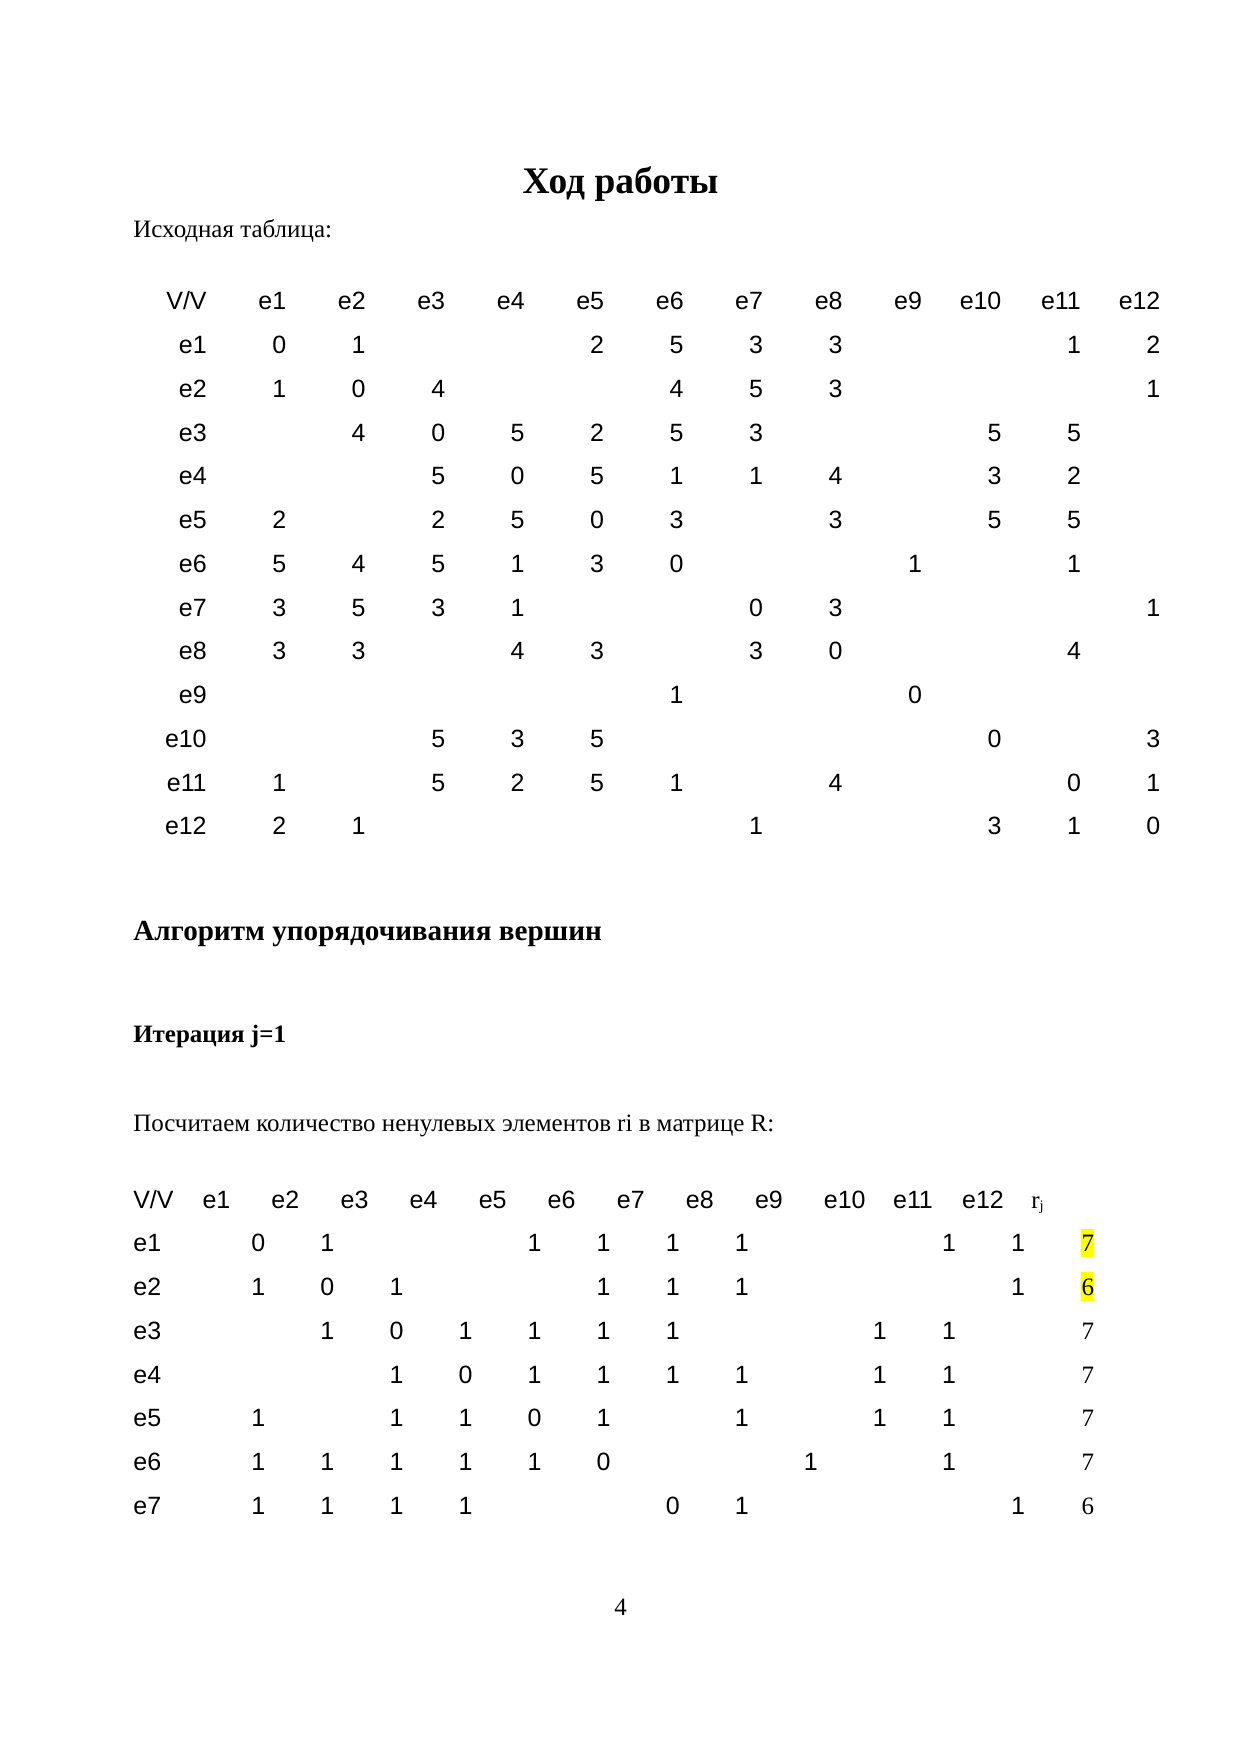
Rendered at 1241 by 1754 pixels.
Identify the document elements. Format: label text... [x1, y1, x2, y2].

table_cell 1 [289, 811, 368, 855]
table_cell 1 [475, 1229, 544, 1272]
table_cell [369, 636, 448, 680]
table_cell 1 [406, 1491, 475, 1535]
table_cell 1 [821, 1404, 890, 1447]
table_cell 1 [614, 1360, 682, 1403]
table_cell [686, 505, 766, 549]
table_cell [752, 1272, 821, 1316]
table_cell 1 [683, 1272, 752, 1316]
table_cell 5 [369, 461, 448, 505]
table_cell [752, 1360, 821, 1403]
table_cell 7 [1028, 1404, 1097, 1447]
table_cell [752, 1404, 821, 1447]
table_cell 5 [925, 418, 1004, 461]
table_cell e7 [130, 1491, 199, 1535]
table_cell 4 [607, 374, 686, 417]
table_cell 1 [268, 1316, 337, 1360]
table_cell [686, 549, 766, 592]
table_cell 3 [1084, 724, 1163, 767]
table_cell 5 [686, 374, 766, 417]
table_cell 1 [1004, 549, 1084, 592]
table_cell 4 [289, 418, 368, 461]
table_cell 5 [1004, 418, 1084, 461]
table_cell 5 [289, 593, 368, 636]
table_cell [1004, 593, 1084, 636]
table_cell 1 [406, 1447, 475, 1491]
table_cell 3 [766, 374, 845, 417]
table_cell [959, 1447, 1028, 1491]
table_cell 6 [1028, 1272, 1097, 1316]
table_cell 2 [210, 811, 289, 855]
table_cell 2 [369, 505, 448, 549]
table_header V/V [130, 1185, 199, 1228]
table_header e8 [766, 286, 845, 330]
table_cell 1 [337, 1491, 406, 1535]
table_cell 3 [369, 593, 448, 636]
table_cell 2 [210, 505, 289, 549]
table_cell e5 [130, 505, 209, 549]
table_header e5 [528, 286, 607, 330]
table_cell 4 [369, 374, 448, 417]
table_cell 0 [337, 1316, 406, 1360]
table_cell 1 [890, 1447, 959, 1491]
table_cell e10 [130, 724, 209, 767]
table_cell [686, 768, 766, 811]
table_cell 1 [337, 1360, 406, 1403]
table_cell 1 [544, 1360, 613, 1403]
table_cell [268, 1360, 337, 1403]
table_cell [821, 1229, 890, 1272]
table_cell [821, 1272, 890, 1316]
table_cell 1 [845, 549, 925, 592]
table_cell [766, 724, 845, 767]
table_header e10 [925, 286, 1004, 330]
table_cell 5 [369, 549, 448, 592]
table_cell 1 [607, 461, 686, 505]
table_cell 1 [683, 1404, 752, 1447]
table_cell 4 [766, 768, 845, 811]
table_cell [337, 1229, 406, 1272]
table_header e2 [268, 1185, 337, 1228]
table_cell 3 [210, 593, 289, 636]
table_cell [925, 549, 1004, 592]
table_cell [890, 1272, 959, 1316]
table_cell e1 [130, 1229, 199, 1272]
table_cell 7 [1028, 1447, 1097, 1491]
table_cell 0 [607, 549, 686, 592]
table_cell [1084, 549, 1163, 592]
table_cell [683, 1316, 752, 1360]
table_cell 3 [528, 549, 607, 592]
table_cell [475, 1272, 544, 1316]
table_cell [528, 593, 607, 636]
table_cell [959, 1316, 1028, 1360]
table_cell 1 [337, 1404, 406, 1447]
table_cell 0 [448, 461, 527, 505]
table_cell [607, 593, 686, 636]
table_cell 1 [337, 1272, 406, 1316]
table_cell [369, 680, 448, 724]
table_cell 0 [369, 418, 448, 461]
table_cell [448, 330, 527, 374]
table_header e1 [199, 1185, 268, 1228]
table_cell [845, 811, 925, 855]
table_cell 1 [448, 549, 527, 592]
table_cell 5 [925, 505, 1004, 549]
table_cell [448, 680, 527, 724]
table_cell [544, 1491, 613, 1535]
table_cell [448, 374, 527, 417]
table_cell [845, 418, 925, 461]
table_cell 1 [268, 1491, 337, 1535]
table_cell 0 [475, 1404, 544, 1447]
table_cell 1 [607, 680, 686, 724]
table_cell [752, 1316, 821, 1360]
table_cell 3 [686, 636, 766, 680]
table_cell [528, 811, 607, 855]
table_cell [766, 549, 845, 592]
table_cell 1 [683, 1491, 752, 1535]
table_cell 4 [1004, 636, 1084, 680]
subtitle Ход работы [133, 158, 1107, 201]
table_cell [845, 461, 925, 505]
table_cell 0 [289, 374, 368, 417]
table_cell 1 [614, 1272, 682, 1316]
table_cell 7 [1028, 1316, 1097, 1360]
table_cell 1 [1084, 768, 1163, 811]
table_cell 1 [337, 1447, 406, 1491]
table_header e9 [845, 286, 925, 330]
subtitle Алгоритм упорядочивания вершин [133, 913, 1107, 947]
table_cell 1 [544, 1229, 613, 1272]
table_cell [959, 1404, 1028, 1447]
table_cell [752, 1491, 821, 1535]
table_cell [925, 330, 1004, 374]
table_cell 1 [199, 1272, 268, 1316]
table_cell e4 [130, 1360, 199, 1403]
table_cell [1004, 680, 1084, 724]
table_cell [289, 724, 368, 767]
table_cell 5 [369, 768, 448, 811]
table_cell [448, 811, 527, 855]
table_cell 1 [890, 1316, 959, 1360]
table_header e5 [475, 1185, 544, 1228]
table_header rj [1028, 1185, 1097, 1228]
text Посчитаем количество ненулевых элементов ri в матрице R: [133, 1108, 1107, 1137]
table_cell e1 [130, 330, 209, 374]
table_cell [683, 1447, 752, 1491]
table_cell 5 [528, 768, 607, 811]
table_cell [210, 724, 289, 767]
table_cell [1004, 724, 1084, 767]
table_cell e5 [130, 1404, 199, 1447]
table_cell [289, 768, 368, 811]
table_cell 5 [528, 724, 607, 767]
table_cell 1 [1004, 811, 1084, 855]
table_cell 1 [475, 1447, 544, 1491]
table_cell e3 [130, 418, 209, 461]
table_cell 1 [683, 1229, 752, 1272]
table_header e3 [369, 286, 448, 330]
table_cell e2 [130, 1272, 199, 1316]
table_cell e4 [130, 461, 209, 505]
table_cell 0 [1004, 768, 1084, 811]
table_cell 1 [1004, 330, 1084, 374]
table_header e4 [448, 286, 527, 330]
table_cell 3 [925, 461, 1004, 505]
table_header e9 [752, 1185, 821, 1228]
table_header e7 [686, 286, 766, 330]
table_cell [1004, 374, 1084, 417]
subtitle Итерация j=1 [133, 1019, 1107, 1048]
table_cell 0 [766, 636, 845, 680]
table_cell 3 [925, 811, 1004, 855]
table_cell 0 [406, 1360, 475, 1403]
table_cell 1 [686, 811, 766, 855]
table_cell 5 [607, 330, 686, 374]
table_cell 1 [821, 1316, 890, 1360]
table_cell [199, 1360, 268, 1403]
table_cell 1 [199, 1447, 268, 1491]
table_cell [766, 680, 845, 724]
table_cell 5 [369, 724, 448, 767]
table_cell 0 [199, 1229, 268, 1272]
table_cell [845, 374, 925, 417]
table_cell [686, 724, 766, 767]
table_cell [890, 1491, 959, 1535]
table_cell [289, 505, 368, 549]
text Исходная таблица: [133, 214, 1107, 271]
table_cell 0 [528, 505, 607, 549]
table_cell e9 [130, 680, 209, 724]
table_cell 2 [1004, 461, 1084, 505]
table_cell [752, 1229, 821, 1272]
table_cell 0 [614, 1491, 682, 1535]
table_cell [528, 374, 607, 417]
table_cell 1 [959, 1229, 1028, 1272]
table_cell [686, 680, 766, 724]
table_header e12 [1084, 286, 1163, 330]
table_cell e3 [130, 1316, 199, 1360]
table_cell e2 [130, 374, 209, 417]
table_cell [925, 768, 1004, 811]
table_cell [607, 636, 686, 680]
table_cell [766, 418, 845, 461]
table_cell [369, 811, 448, 855]
table_cell [845, 593, 925, 636]
table_cell e12 [130, 811, 209, 855]
table_cell 1 [544, 1316, 613, 1360]
table_cell [766, 811, 845, 855]
table_cell [845, 330, 925, 374]
table_cell [925, 636, 1004, 680]
table_cell 0 [845, 680, 925, 724]
table_cell [821, 1447, 890, 1491]
table_cell [614, 1447, 682, 1491]
table_cell [406, 1272, 475, 1316]
table_cell 1 [448, 593, 527, 636]
table_cell 1 [289, 330, 368, 374]
table_cell 4 [766, 461, 845, 505]
table_cell 1 [614, 1316, 682, 1360]
table_cell [406, 1229, 475, 1272]
table_header V/V [130, 286, 209, 330]
table_cell 1 [890, 1404, 959, 1447]
table_header e1 [210, 286, 289, 330]
table_cell 1 [614, 1229, 682, 1272]
table_header e12 [959, 1185, 1028, 1228]
table_cell e6 [130, 549, 209, 592]
table_header e3 [337, 1185, 406, 1228]
table_cell 1 [406, 1404, 475, 1447]
table_header e8 [683, 1185, 752, 1228]
table_cell 3 [686, 418, 766, 461]
table_cell [925, 593, 1004, 636]
table_cell 3 [766, 330, 845, 374]
table_cell 4 [448, 636, 527, 680]
table_cell 3 [448, 724, 527, 767]
table_cell 4 [289, 549, 368, 592]
table_cell [1084, 461, 1163, 505]
table_cell 1 [475, 1316, 544, 1360]
table_cell 1 [890, 1360, 959, 1403]
table_cell 5 [1004, 505, 1084, 549]
table_cell 1 [199, 1404, 268, 1447]
table_cell 1 [683, 1360, 752, 1403]
table_cell 5 [210, 549, 289, 592]
table_cell 1 [210, 768, 289, 811]
table_cell [199, 1316, 268, 1360]
table_cell e7 [130, 593, 209, 636]
table_cell 1 [607, 768, 686, 811]
table_cell [845, 636, 925, 680]
table_cell 1 [1084, 593, 1163, 636]
table_cell [607, 724, 686, 767]
table_cell [1084, 418, 1163, 461]
table_cell [475, 1491, 544, 1535]
table_cell [528, 680, 607, 724]
table_cell [845, 724, 925, 767]
table_cell [369, 330, 448, 374]
table_cell e8 [130, 636, 209, 680]
table_cell 3 [210, 636, 289, 680]
table_cell 1 [210, 374, 289, 417]
table_cell 5 [528, 461, 607, 505]
table_cell 0 [1084, 811, 1163, 855]
table_cell 1 [475, 1360, 544, 1403]
table_cell [821, 1491, 890, 1535]
table_cell [210, 418, 289, 461]
table_cell [925, 680, 1004, 724]
table_cell [959, 1360, 1028, 1403]
table_cell 0 [925, 724, 1004, 767]
table_cell 2 [1084, 330, 1163, 374]
table_cell 7­ [1028, 1229, 1097, 1272]
table_cell [210, 680, 289, 724]
table_cell [1084, 505, 1163, 549]
table_cell 0 [686, 593, 766, 636]
table_cell 5 [607, 418, 686, 461]
table_header e6 [607, 286, 686, 330]
table_cell 1 [959, 1491, 1028, 1535]
table_cell 1 [268, 1447, 337, 1491]
table_header e4 [406, 1185, 475, 1228]
table_cell 3 [686, 330, 766, 374]
table_cell [607, 811, 686, 855]
table_cell [1084, 636, 1163, 680]
table_cell [845, 768, 925, 811]
table_cell 0 [544, 1447, 613, 1491]
table_cell 1 [890, 1229, 959, 1272]
table_cell 3 [289, 636, 368, 680]
table_cell 3 [528, 636, 607, 680]
table_cell 7 [1028, 1360, 1097, 1403]
table_header e11 [890, 1185, 959, 1228]
table_cell 3 [607, 505, 686, 549]
table_cell 1 [199, 1491, 268, 1535]
table_header e6 [544, 1185, 613, 1228]
table_cell 1 [406, 1316, 475, 1360]
table_cell 6 [1028, 1491, 1097, 1535]
table_cell 2 [528, 418, 607, 461]
table_cell e11 [130, 768, 209, 811]
table_header e2 [289, 286, 368, 330]
table_cell 1 [821, 1360, 890, 1403]
table_cell 1 [268, 1229, 337, 1272]
table_cell e6 [130, 1447, 199, 1491]
table_cell 3 [766, 505, 845, 549]
table_cell 3 [766, 593, 845, 636]
table_cell 1 [752, 1447, 821, 1491]
table_cell [1084, 680, 1163, 724]
table_cell [845, 505, 925, 549]
table_header e10 [821, 1185, 890, 1228]
table_cell [925, 374, 1004, 417]
table_header e11 [1004, 286, 1084, 330]
table_cell 2 [448, 768, 527, 811]
table_cell 1 [544, 1404, 613, 1447]
table_cell 1 [1084, 374, 1163, 417]
table_cell [289, 461, 368, 505]
table_cell [289, 680, 368, 724]
table_cell [210, 461, 289, 505]
table_cell 0 [210, 330, 289, 374]
table_cell 2 [528, 330, 607, 374]
table_cell 1 [544, 1272, 613, 1316]
table_header e7 [614, 1185, 682, 1228]
table_cell 5 [448, 505, 527, 549]
table_cell [614, 1404, 682, 1447]
table_cell 1 [686, 461, 766, 505]
table_cell 5 [448, 418, 527, 461]
table_cell [268, 1404, 337, 1447]
table_cell 1 [959, 1272, 1028, 1316]
table_cell 0 [268, 1272, 337, 1316]
